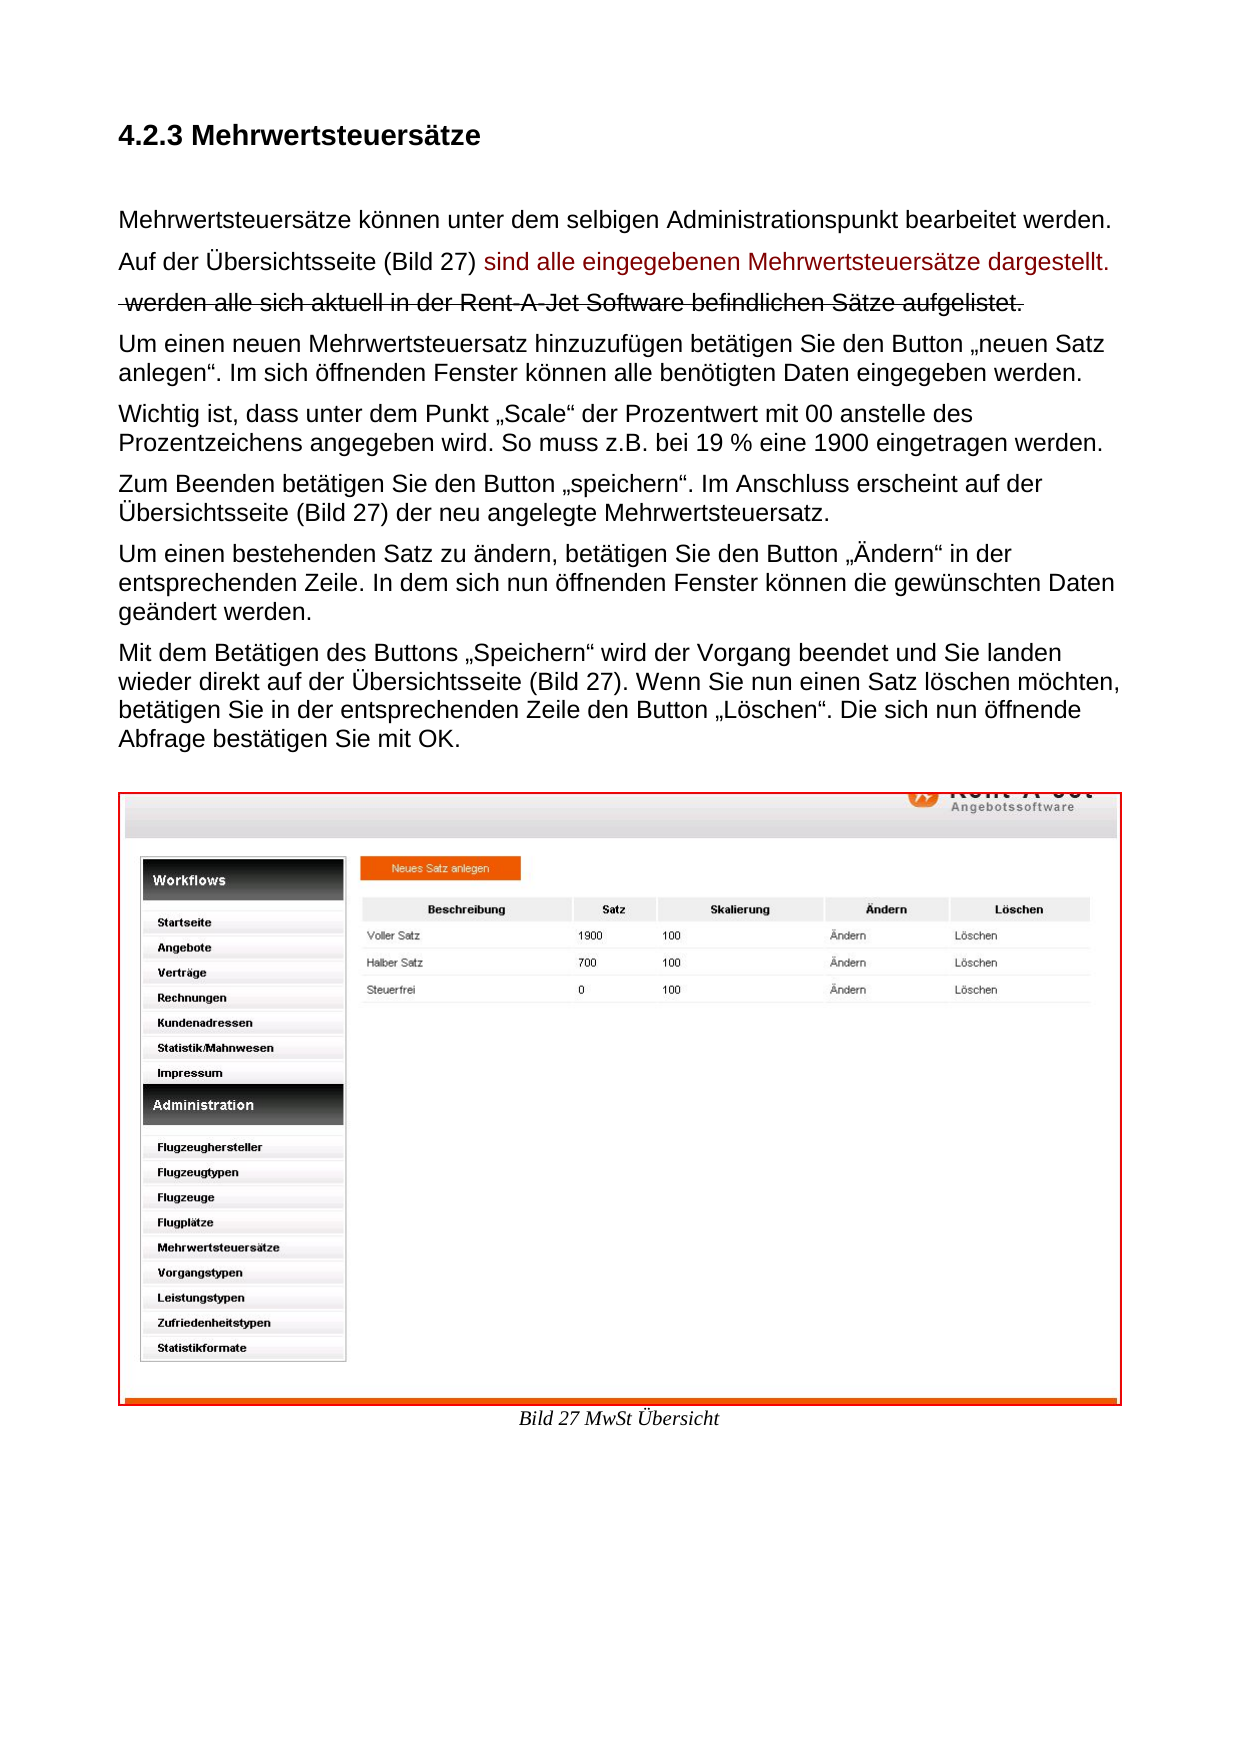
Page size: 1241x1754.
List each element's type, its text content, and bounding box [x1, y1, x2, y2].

text Um einen bestehenden Satz zu ändern, betätigen Sie den Button „Ändern“ in der entsprechenden Zeile. In dem sich nun öffnenden Fenster können die gewünschten Daten geändert werden. [118, 539, 1122, 625]
text Zum Beenden betätigen Sie den Button „speichern“. Im Anschluss erscheint auf der Übersichtsseite (Bild 27) der neu angelegte Mehrwertsteuersatz. [118, 469, 1122, 527]
text werden alle sich aktuell in der Rent-A-Jet Software befindlichen Sätze aufgelistet. [118, 288, 1122, 317]
text [118, 779, 1122, 792]
text Um einen neuen Mehrwertsteuersatz hinzuzufügen betätigen Sie den Button „neuen Satz anlegen“. Im sich öffnenden Fenster können alle benötigten Daten eingegeben werden. [118, 329, 1122, 387]
text Mehrwertsteuersätze können unter dem selbigen Administrationspunkt bearbeitet werden. [118, 205, 1122, 234]
text Bild 27 MwSt Übersicht [118, 1406, 1122, 1429]
text Auf der Übersichtsseite (Bild 27) sind alle eingegebenen Mehrwertsteuersätze dargestellt. [118, 247, 1122, 275]
subtitle 4.2.3 Mehrwertsteuersätze [118, 118, 1122, 152]
picture [118, 792, 1122, 1406]
text Mit dem Betätigen des Buttons „Speichern“ wird der Vorgang beendet und Sie landen wieder direkt auf der Übersichtsseite (Bild 27). Wenn Sie nun einen Satz löschen möchten, betätigen Sie in der entsprechenden Zeile den Button „Löschen“. Die sich nun öffnende Abfrage bestätigen Sie mit OK. [118, 638, 1122, 753]
text Wichtig ist, dass unter dem Punkt „Scale“ der Prozentwert mit 00 anstelle des Prozentzeichens angegeben wird. So muss z.B. bei 19 % eine 1900 eingetragen werden. [118, 399, 1122, 457]
